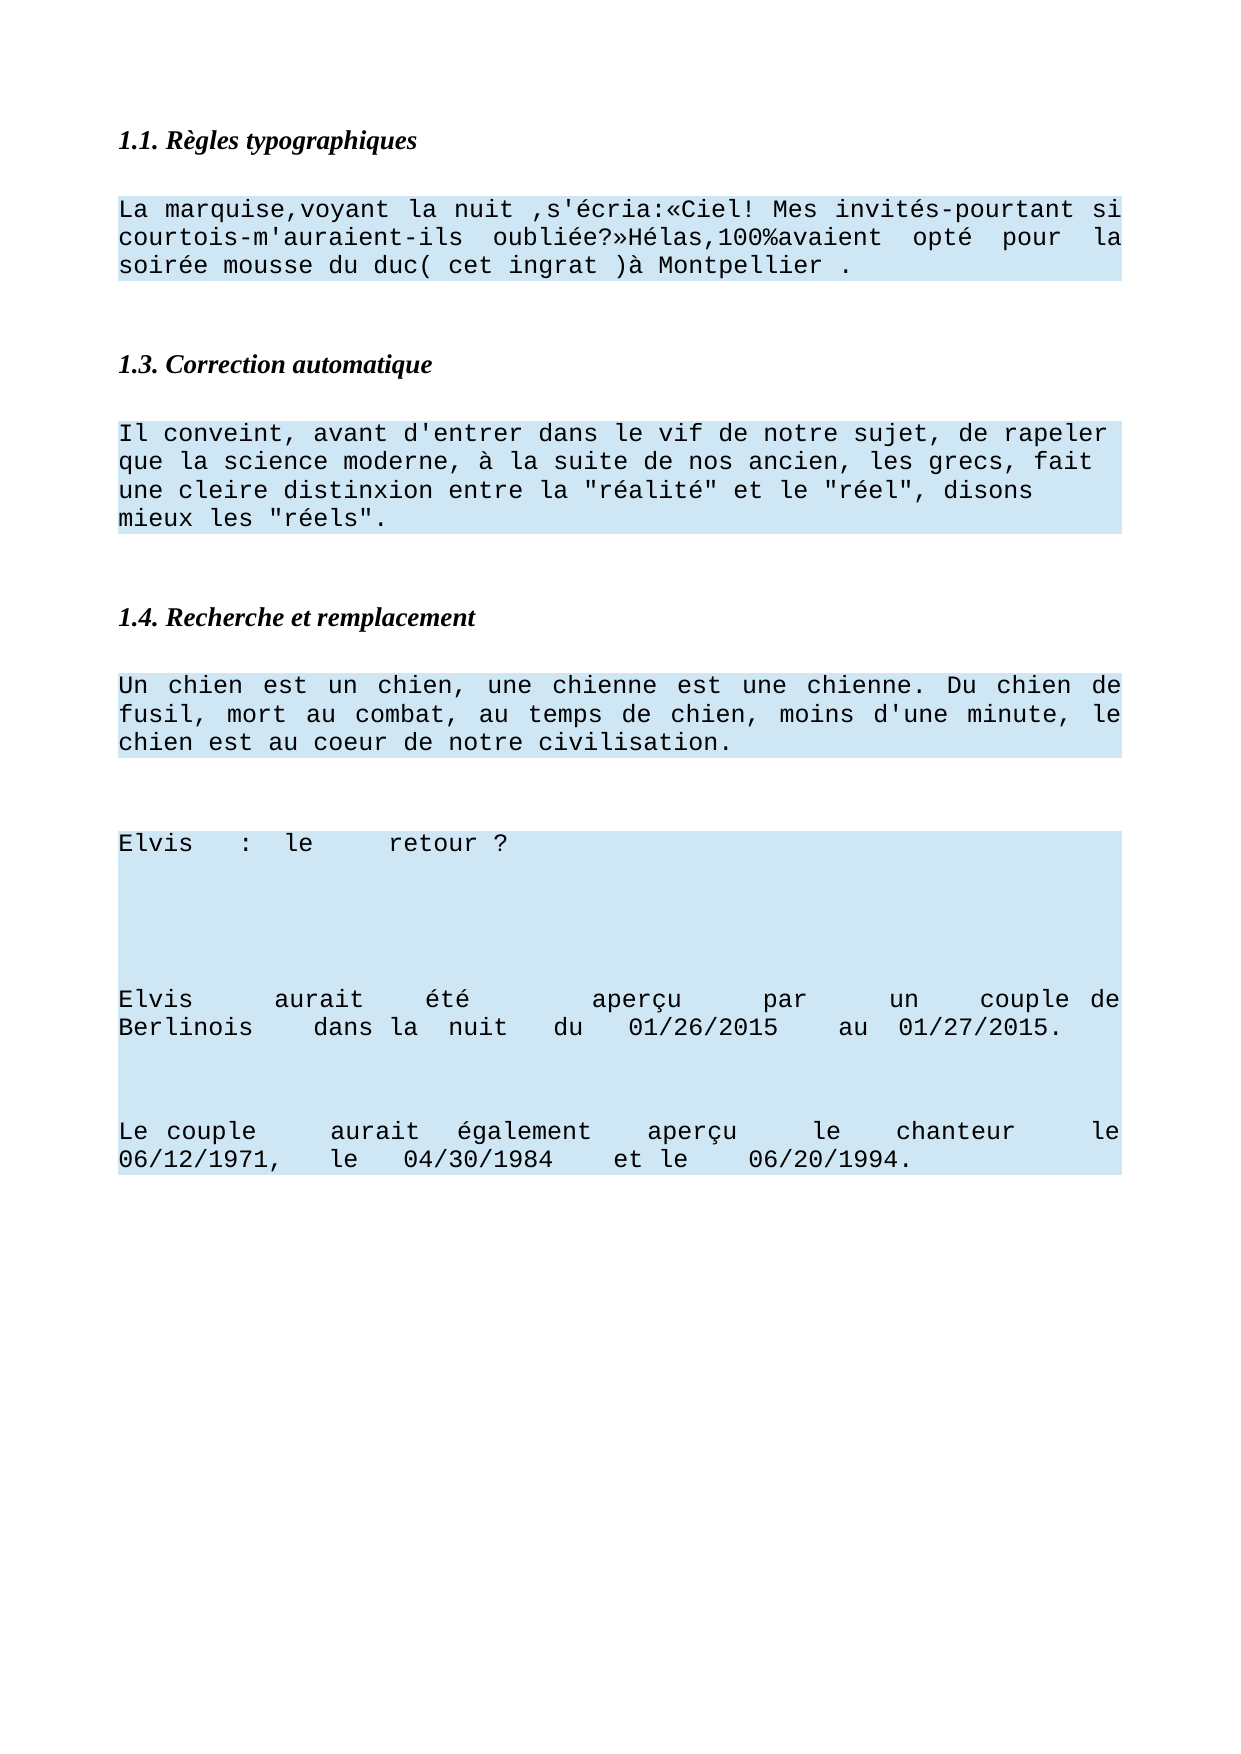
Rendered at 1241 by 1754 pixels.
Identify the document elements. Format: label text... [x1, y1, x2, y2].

text 1.1. Règles typographiques [118, 124, 1122, 155]
text 1.3. Correction automatique [118, 348, 1122, 379]
text Un chien est un chien, une chienne est une chienne. Du chien de fusil, mort au combat, au temps de chien, moins d'une minute, le chien est au coeur de notre civilisation. [118, 673, 1122, 758]
text Elvis : le retour ? [118, 831, 1122, 859]
text La marquise,voyant la nuit ,s'écria:«Ciel! Mes invités-pourtant si courtois-m'auraient-ils oubliée?»Hélas,100%avaient opté pour la soirée mousse du duc( cet ingrat )à Montpellier . [118, 196, 1122, 281]
text Le couple aurait également aperçu le chanteur le 06/12/1971, le 04/30/1984 et le 06/20/1994. [118, 1118, 1122, 1175]
text 1.4. Recherche et remplacement [118, 601, 1122, 632]
text Il conveint, avant d'entrer dans le vif de notre sujet, de rapeler que la science moderne, à la suite de nos ancien, les grecs, fait une cleire distinxion entre la "réalité" et le "réel", disons mieux les "réels". [118, 421, 1122, 534]
text Elvis aurait été aperçu par un couple de Berlinois dans la nuit du 01/26/2015 au 01/27/2015. [118, 986, 1122, 1043]
